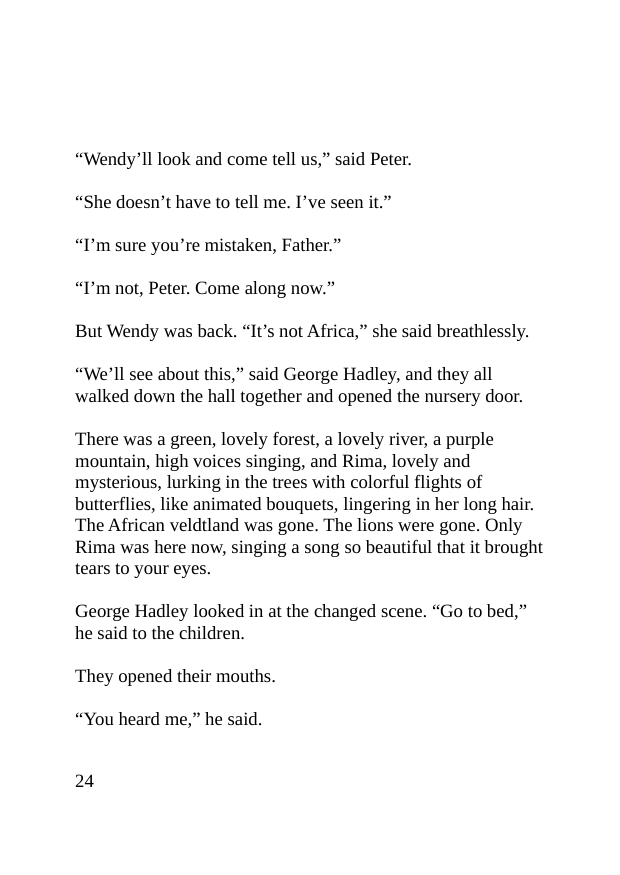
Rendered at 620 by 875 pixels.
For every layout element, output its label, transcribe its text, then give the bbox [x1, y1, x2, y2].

text “Wendy’ll look and come tell us,” said Peter. “She doesn’t have to tell me. I’ve seen it.” “I’m sure you’re mistaken, Father.” “I’m not, Peter. Come along now.” But Wendy was back. “It’s not Africa,” she said breathlessly. “We’ll see about this,” said George Hadley, and they all walked down the hall together and opened the nursery door. There was a green, lovely forest, a lovely river, a purple mountain, high voices singing, and Rima, lovely and mysterious, lurking in the trees with colorful flights of butterflies, like animated bouquets, lingering in her long hair. The African veldtland was gone. The lions were gone. Only Rima was here now, singing a song so beautiful that it brought tears to your eyes. George Hadley looked in at the changed scene. “Go to bed,” he said to the children. They opened their mouths. “You heard me,” he said. [75, 126, 544, 730]
